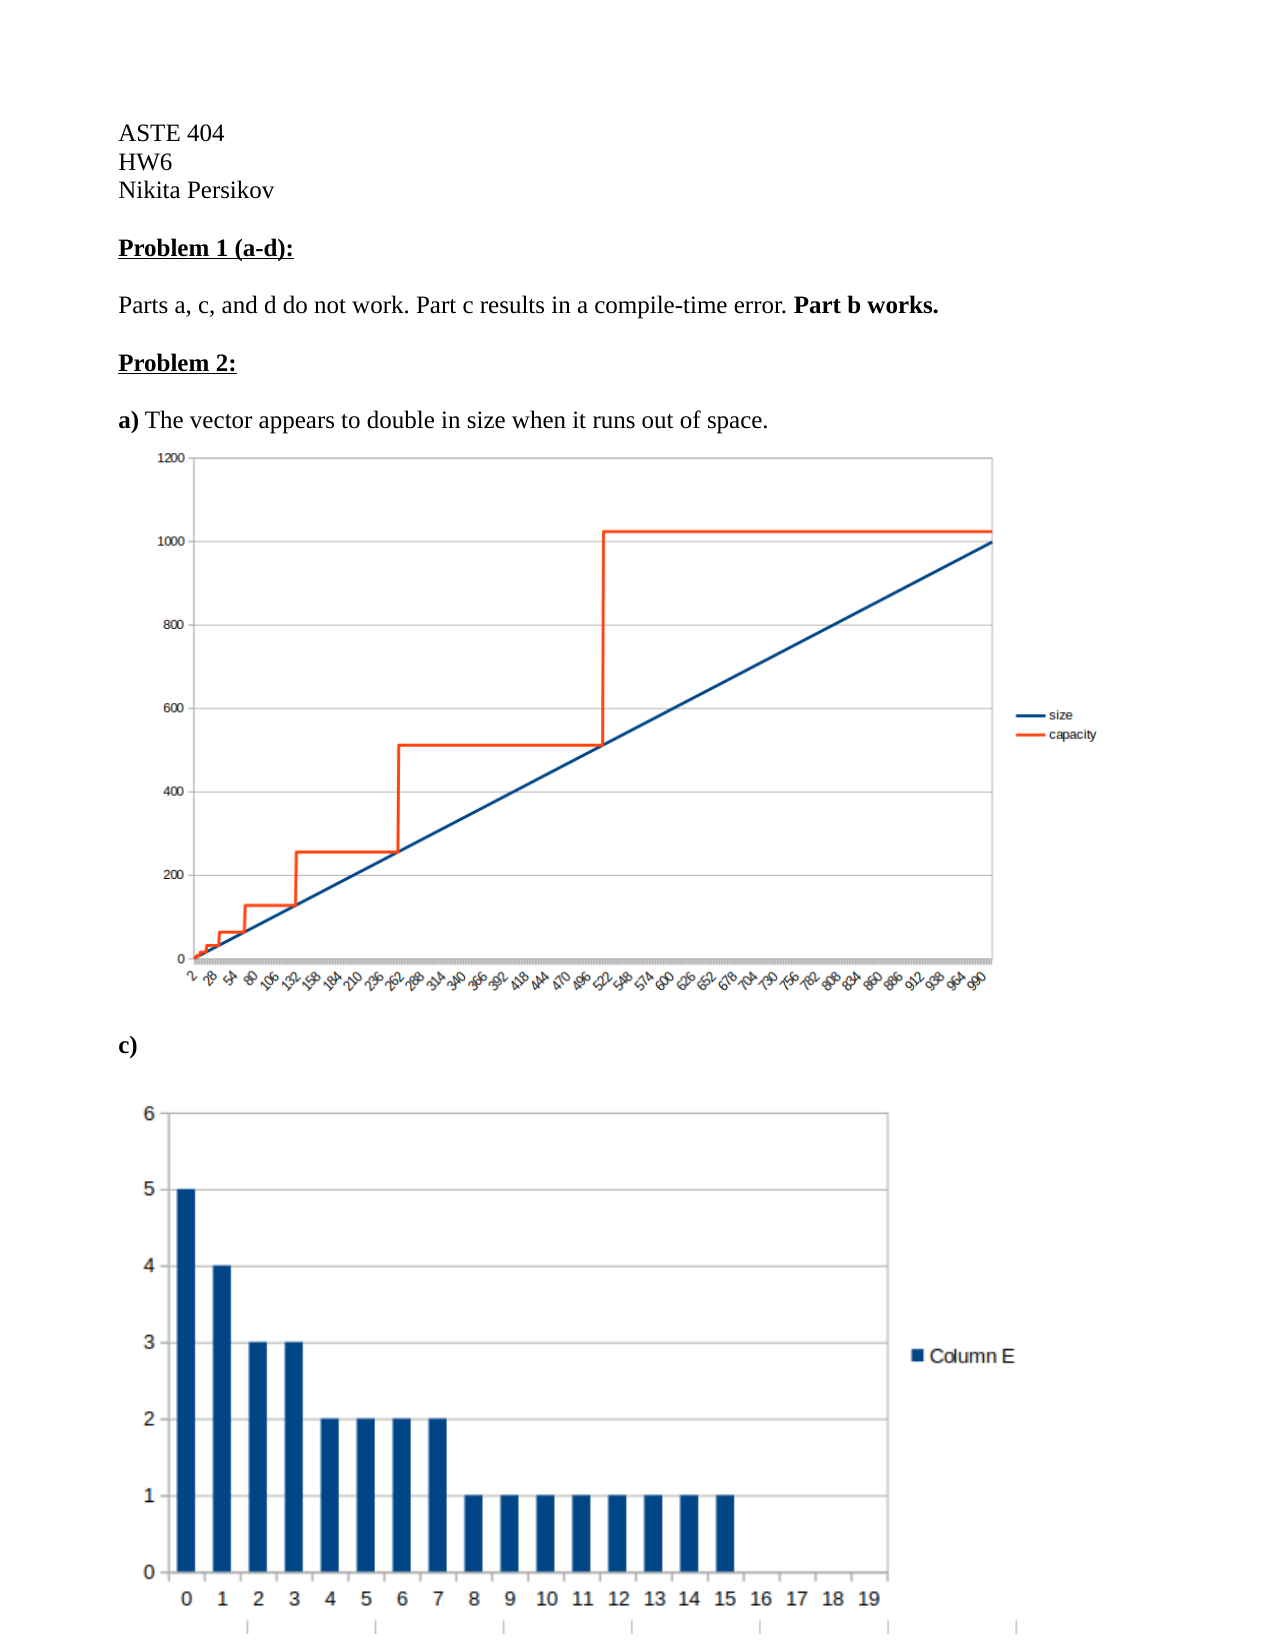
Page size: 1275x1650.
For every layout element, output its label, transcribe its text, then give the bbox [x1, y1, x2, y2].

text c) [118, 1031, 1157, 1059]
text HW6 [118, 147, 1157, 176]
picture [125, 1094, 1022, 1634]
text Problem 2: [118, 348, 1157, 377]
text Parts a, c, and d do not work. Part c results in a compile-time error. Part b works. [118, 291, 1157, 319]
picture [147, 443, 1106, 1002]
text Nikita Persikov [118, 176, 1157, 204]
text Problem 1 (a-d): [118, 233, 1157, 262]
text a) The vector appears to double in size when it runs out of space. [118, 406, 1157, 434]
text ASTE 404 [118, 118, 1157, 147]
